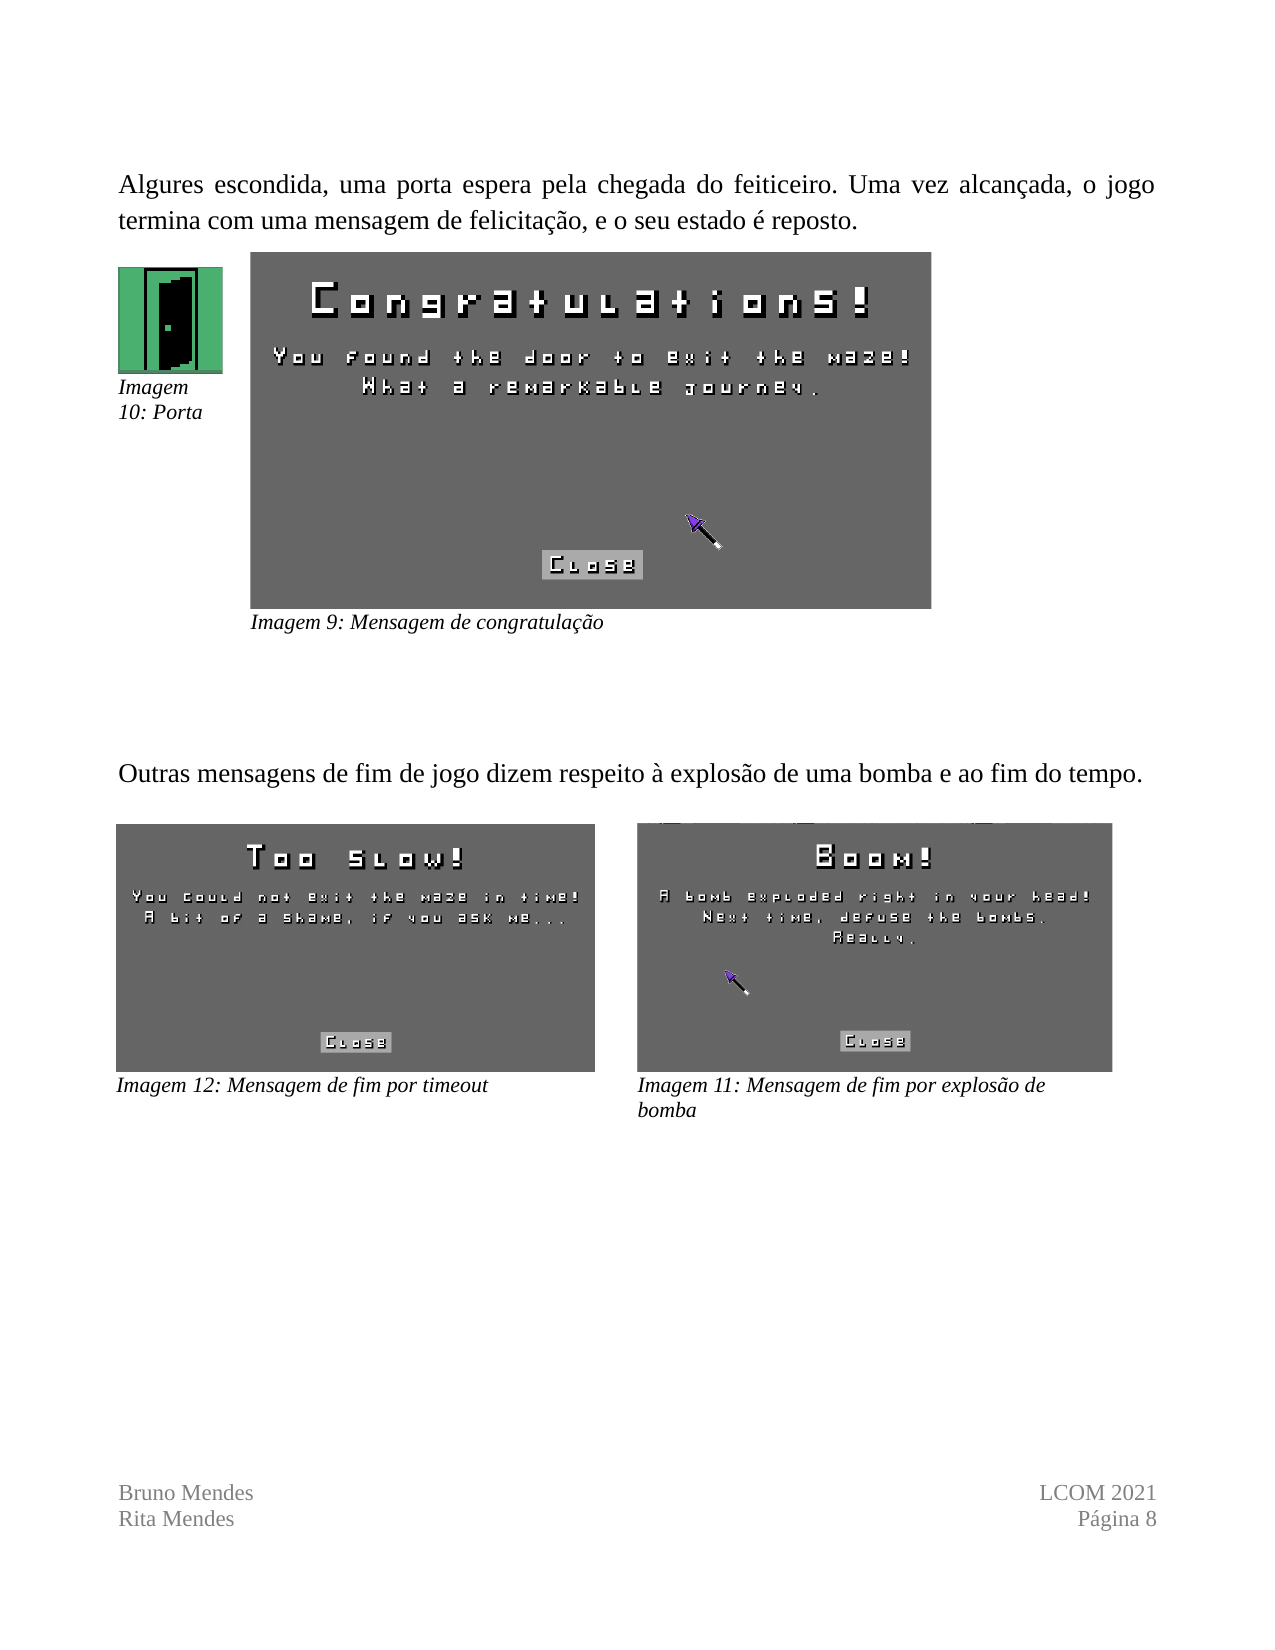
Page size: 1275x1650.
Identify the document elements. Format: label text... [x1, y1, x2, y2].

text Imagem 12: Mensagem de fim por timeout [116, 1072, 595, 1097]
text Imagem 9: Mensagem de congratulação [250, 609, 931, 634]
picture [116, 824, 595, 1072]
text Imagem 11: Mensagem de fim por explosão de bomba [637, 1072, 1112, 1122]
picture [118, 267, 223, 374]
picture [250, 252, 932, 609]
text Outras mensagens de fim de jogo dizem respeito à explosão de uma bomba e ao fim do tempo. [118, 758, 1157, 789]
picture [637, 823, 1113, 1072]
text Algures escondida, uma porta espera pela chegada do feiticeiro. Uma vez alcançada, o jogo termina com uma mensagem de felicitação, e o seu estado é reposto. [118, 168, 1157, 235]
text Imagem 10: Porta [118, 374, 223, 424]
